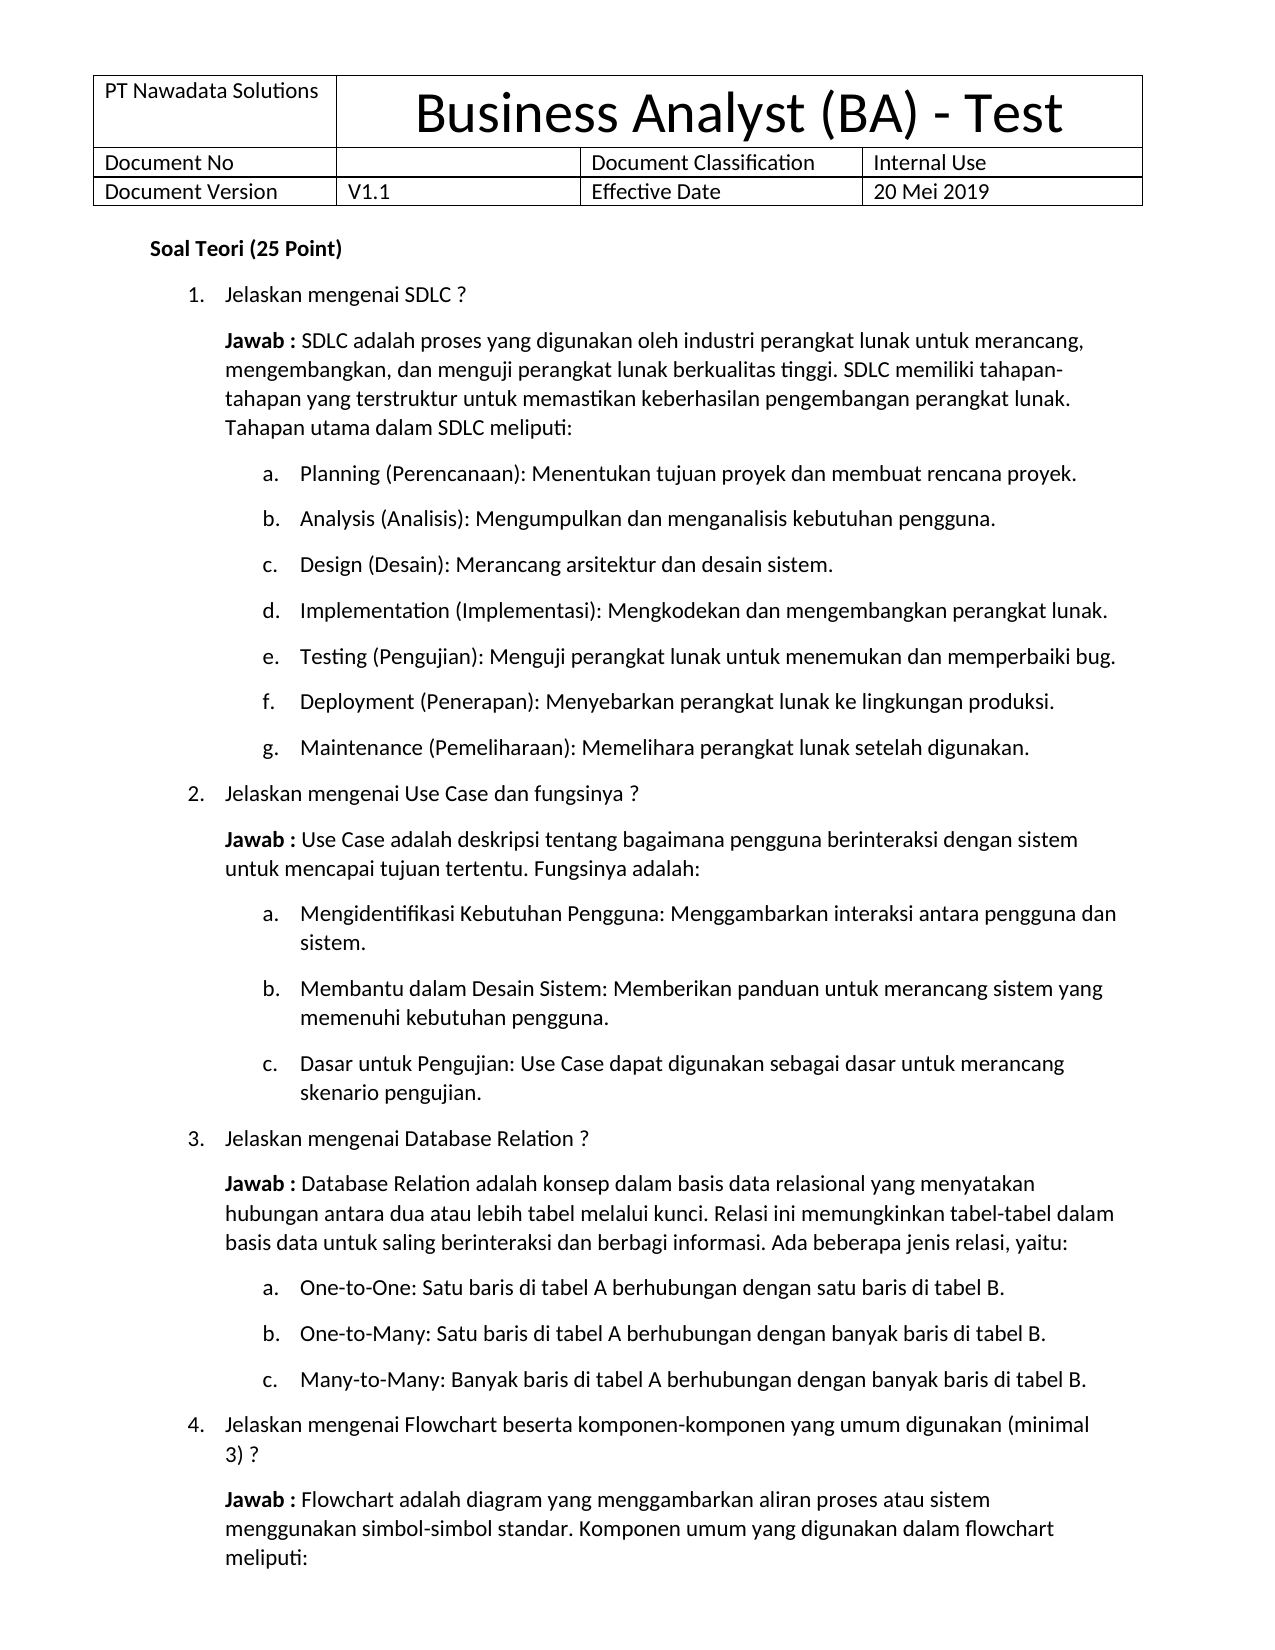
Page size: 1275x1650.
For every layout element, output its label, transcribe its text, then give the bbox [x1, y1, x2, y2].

list Maintenance (Pemeliharaan): Memelihara perangkat lunak setelah digunakan. [262, 733, 1125, 761]
list Jawab : SDLC adalah proses yang digunakan oleh industri perangkat lunak untuk merancang, mengembangkan, dan menguji perangkat lunak berkualitas tinggi. SDLC memiliki tahapan-tahapan yang terstruktur untuk memastikan keberhasilan pengembangan perangkat lunak. Tahapan utama dalam SDLC meliputi: [225, 326, 1125, 441]
list Deployment (Penerapan): Menyebarkan perangkat lunak ke lingkungan produksi. [262, 687, 1125, 716]
list Many-to-Many: Banyak baris di tabel A berhubungan dengan banyak baris di tabel B. [262, 1365, 1125, 1393]
list Jelaskan mengenai Flowchart beserta komponen-komponen yang umum digunakan (minimal 3) ? [187, 1411, 1125, 1468]
list Jelaskan mengenai SDLC ? [187, 280, 1125, 308]
text Soal Teori (25 Point) [150, 234, 1125, 262]
list Jawab : Database Relation adalah konsep dalam basis data relasional yang menyatakan hubungan antara dua atau lebih tabel melalui kunci. Relasi ini memungkinkan tabel-tabel dalam basis data untuk saling berinteraksi dan berbagi informasi. Ada beberapa jenis relasi, yaitu: [225, 1169, 1125, 1256]
list Analysis (Analisis): Mengumpulkan dan menganalisis kebutuhan pengguna. [262, 504, 1125, 533]
list Dasar untuk Pengujian: Use Case dapat digunakan sebagai dasar untuk merancang skenario pengujian. [262, 1049, 1125, 1106]
list Membantu dalam Desain Sistem: Memberikan panduan untuk merancang sistem yang memenuhi kebutuhan pengguna. [262, 974, 1125, 1031]
list One-to-Many: Satu baris di tabel A berhubungan dengan banyak baris di tabel B. [262, 1319, 1125, 1347]
list Design (Desain): Merancang arsitektur dan desain sistem. [262, 550, 1125, 578]
list One-to-One: Satu baris di tabel A berhubungan dengan satu baris di tabel B. [262, 1273, 1125, 1301]
list Implementation (Implementasi): Mengkodekan dan mengembangkan perangkat lunak. [262, 596, 1125, 624]
list Jawab : Flowchart adalah diagram yang menggambarkan aliran proses atau sistem menggunakan simbol-simbol standar. Komponen umum yang digunakan dalam flowchart meliputi: [225, 1485, 1125, 1572]
list Testing (Pengujian): Menguji perangkat lunak untuk menemukan dan memperbaiki bug. [262, 642, 1125, 670]
list Jawab : Use Case adalah deskripsi tentang bagaimana pengguna berinteraksi dengan sistem untuk mencapai tujuan tertentu. Fungsinya adalah: [225, 825, 1125, 882]
list Mengidentifikasi Kebutuhan Pengguna: Menggambarkan interaksi antara pengguna dan sistem. [262, 899, 1125, 957]
list Jelaskan mengenai Use Case dan fungsinya ? [187, 779, 1125, 807]
list Jelaskan mengenai Database Relation ? [187, 1124, 1125, 1152]
list Planning (Perencanaan): Menentukan tujuan proyek dan membuat rencana proyek. [262, 459, 1125, 487]
